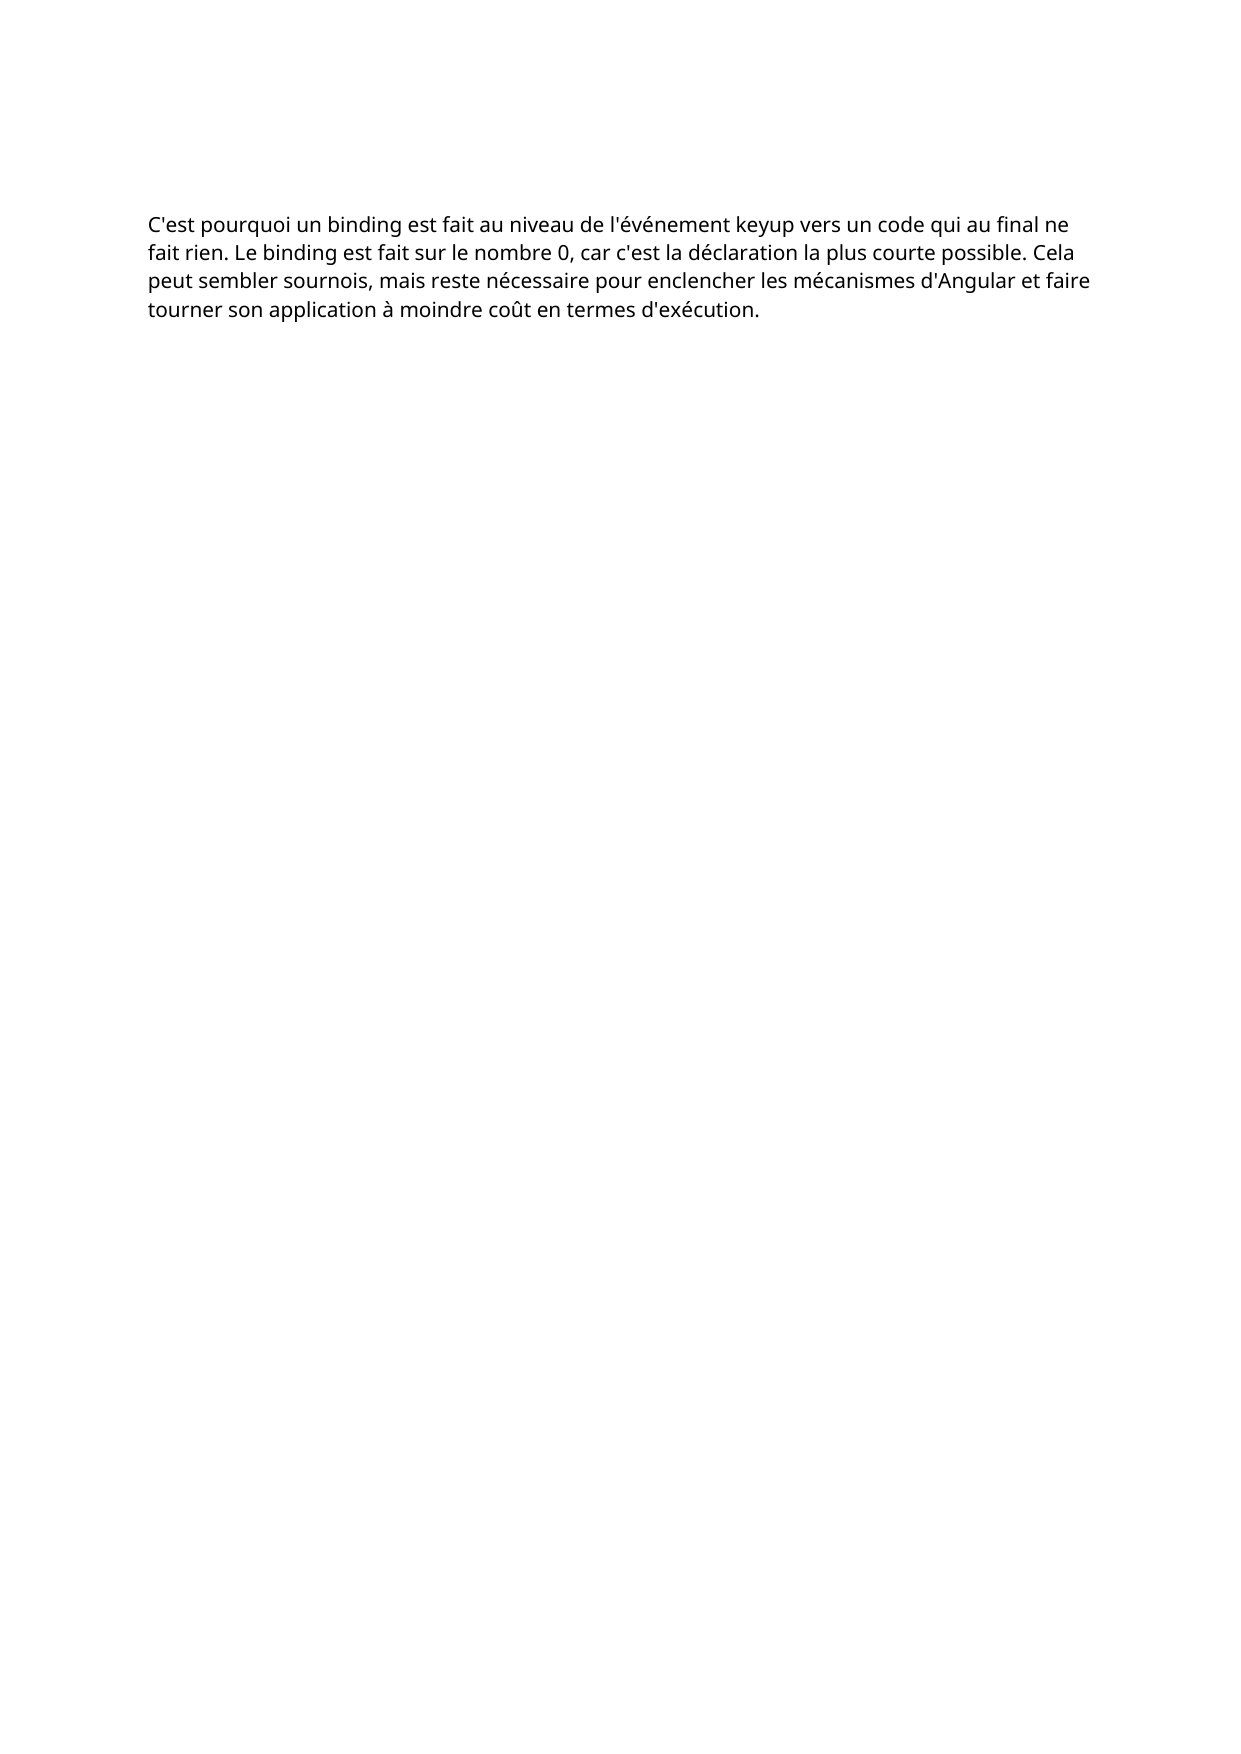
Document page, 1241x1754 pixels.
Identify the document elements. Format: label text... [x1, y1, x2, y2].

text C'est pourquoi un binding est fait au niveau de l'événement keyup vers un code qui au final ne fait rien. Le binding est fait sur le nombre 0, car c'est la déclaration la plus courte possible. Cela peut sembler sournois, mais reste nécessaire pour enclencher les mécanismes d'Angular et faire tourner son application à moindre coût en termes d'exécution. [148, 210, 1092, 323]
